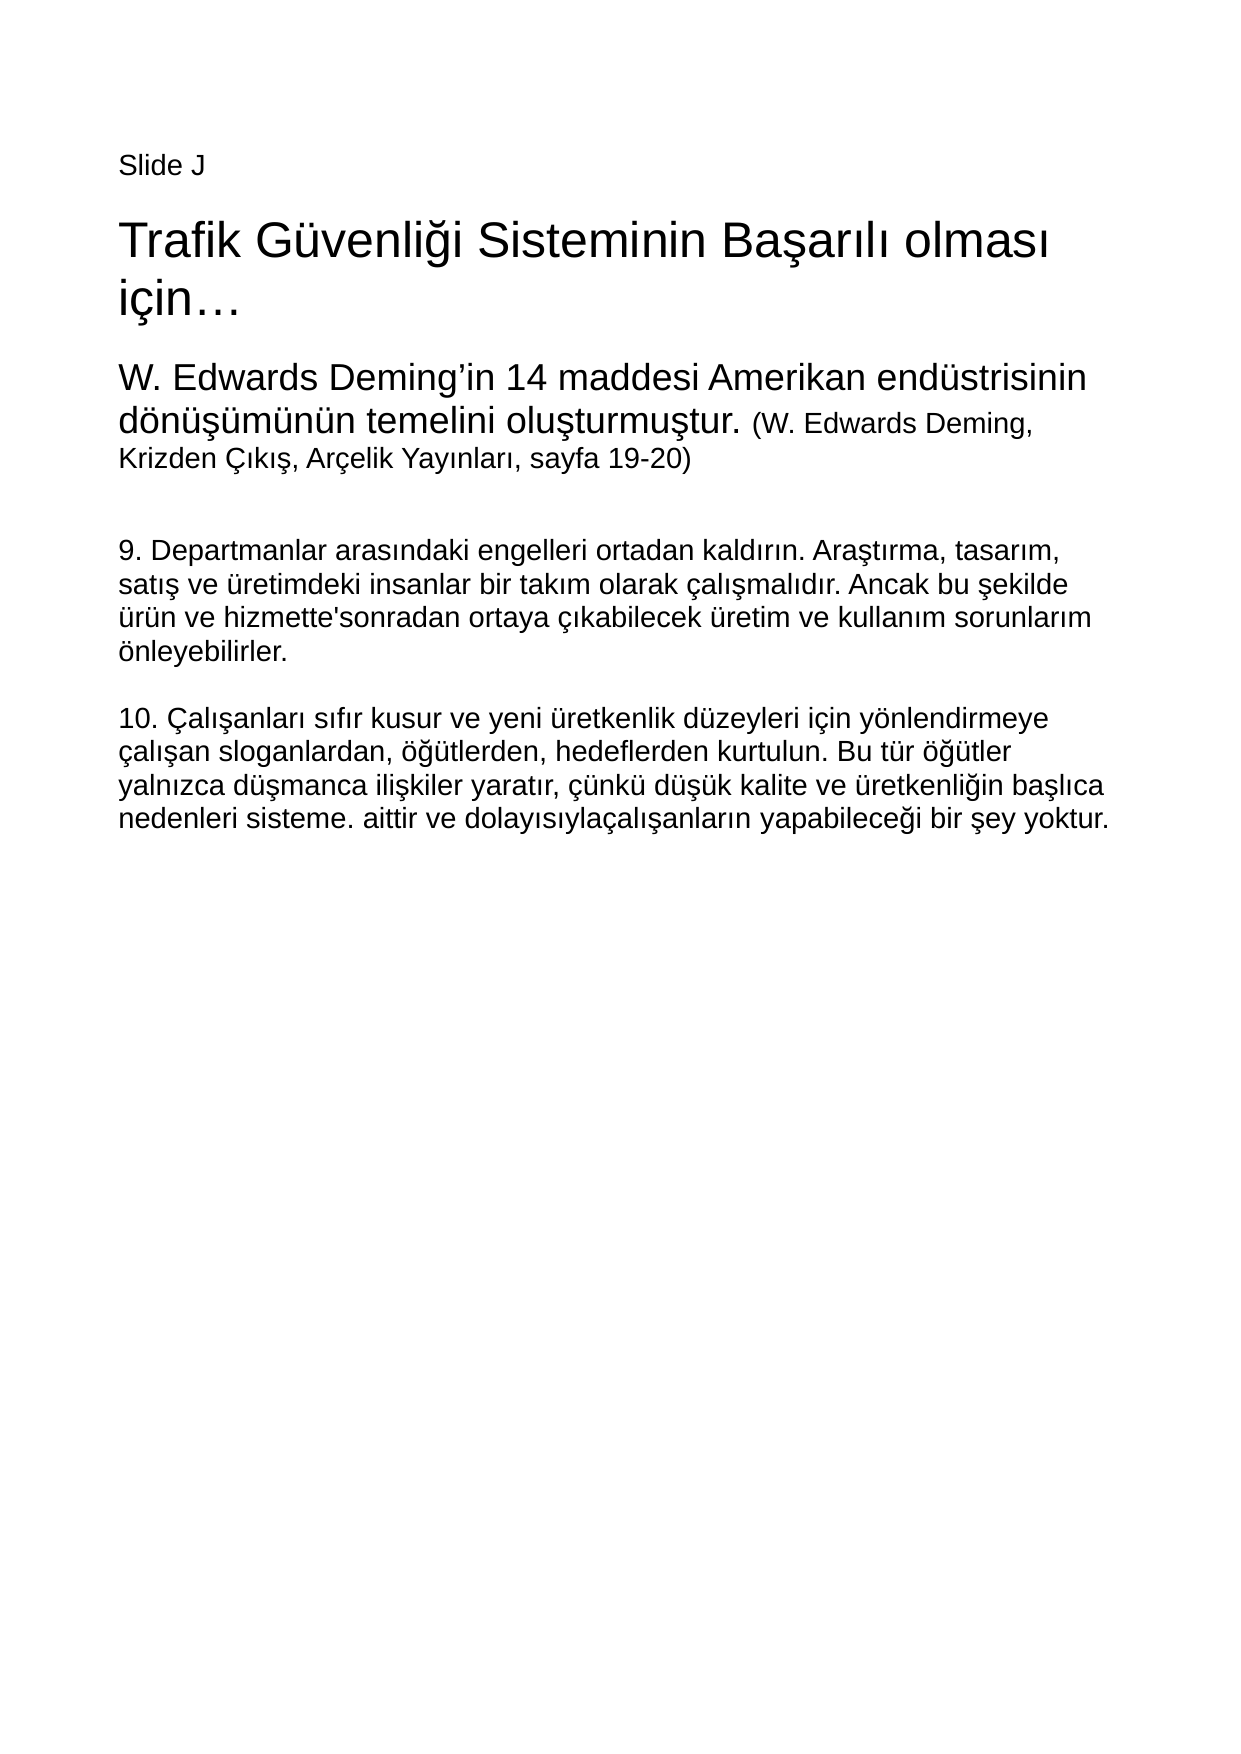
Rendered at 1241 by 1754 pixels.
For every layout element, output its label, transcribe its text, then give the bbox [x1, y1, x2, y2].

text 10. Çalışanları sıfır kusur ve yeni üretkenlik düzeyleri için yönlendirmeye çalışan sloganlardan, öğütlerden, hedeflerden kurtulun. Bu tür öğütler yalnızca düşmanca ilişkiler yaratır, çünkü düşük kalite ve üretkenliğin başlıca nedenleri sisteme. aittir ve dolayısıylaçalışanların yapabileceği bir şey yoktur. [118, 701, 1122, 835]
text Trafik Güvenliği Sisteminin Başarılı olması için… [118, 211, 1122, 326]
text W. Edwards Deming’in 14 maddesi Amerikan endüstrisinin dönüşümünün temelini oluşturmuştur. (W. Edwards Deming, Krizden Çıkış, Arçelik Yayınları, sayfa 19-20) [118, 355, 1122, 475]
text 9. Departmanlar arasındaki engelleri ortadan kaldırın. Araştırma, tasarım, satış ve üretimdeki insanlar bir takım olarak çalışmalıdır. Ancak bu şekilde ürün ve hizmette'sonradan ortaya çıkabilecek üretim ve kullanım sorunlarım önleyebilirler. [118, 533, 1122, 667]
text Slide J [118, 148, 1122, 181]
